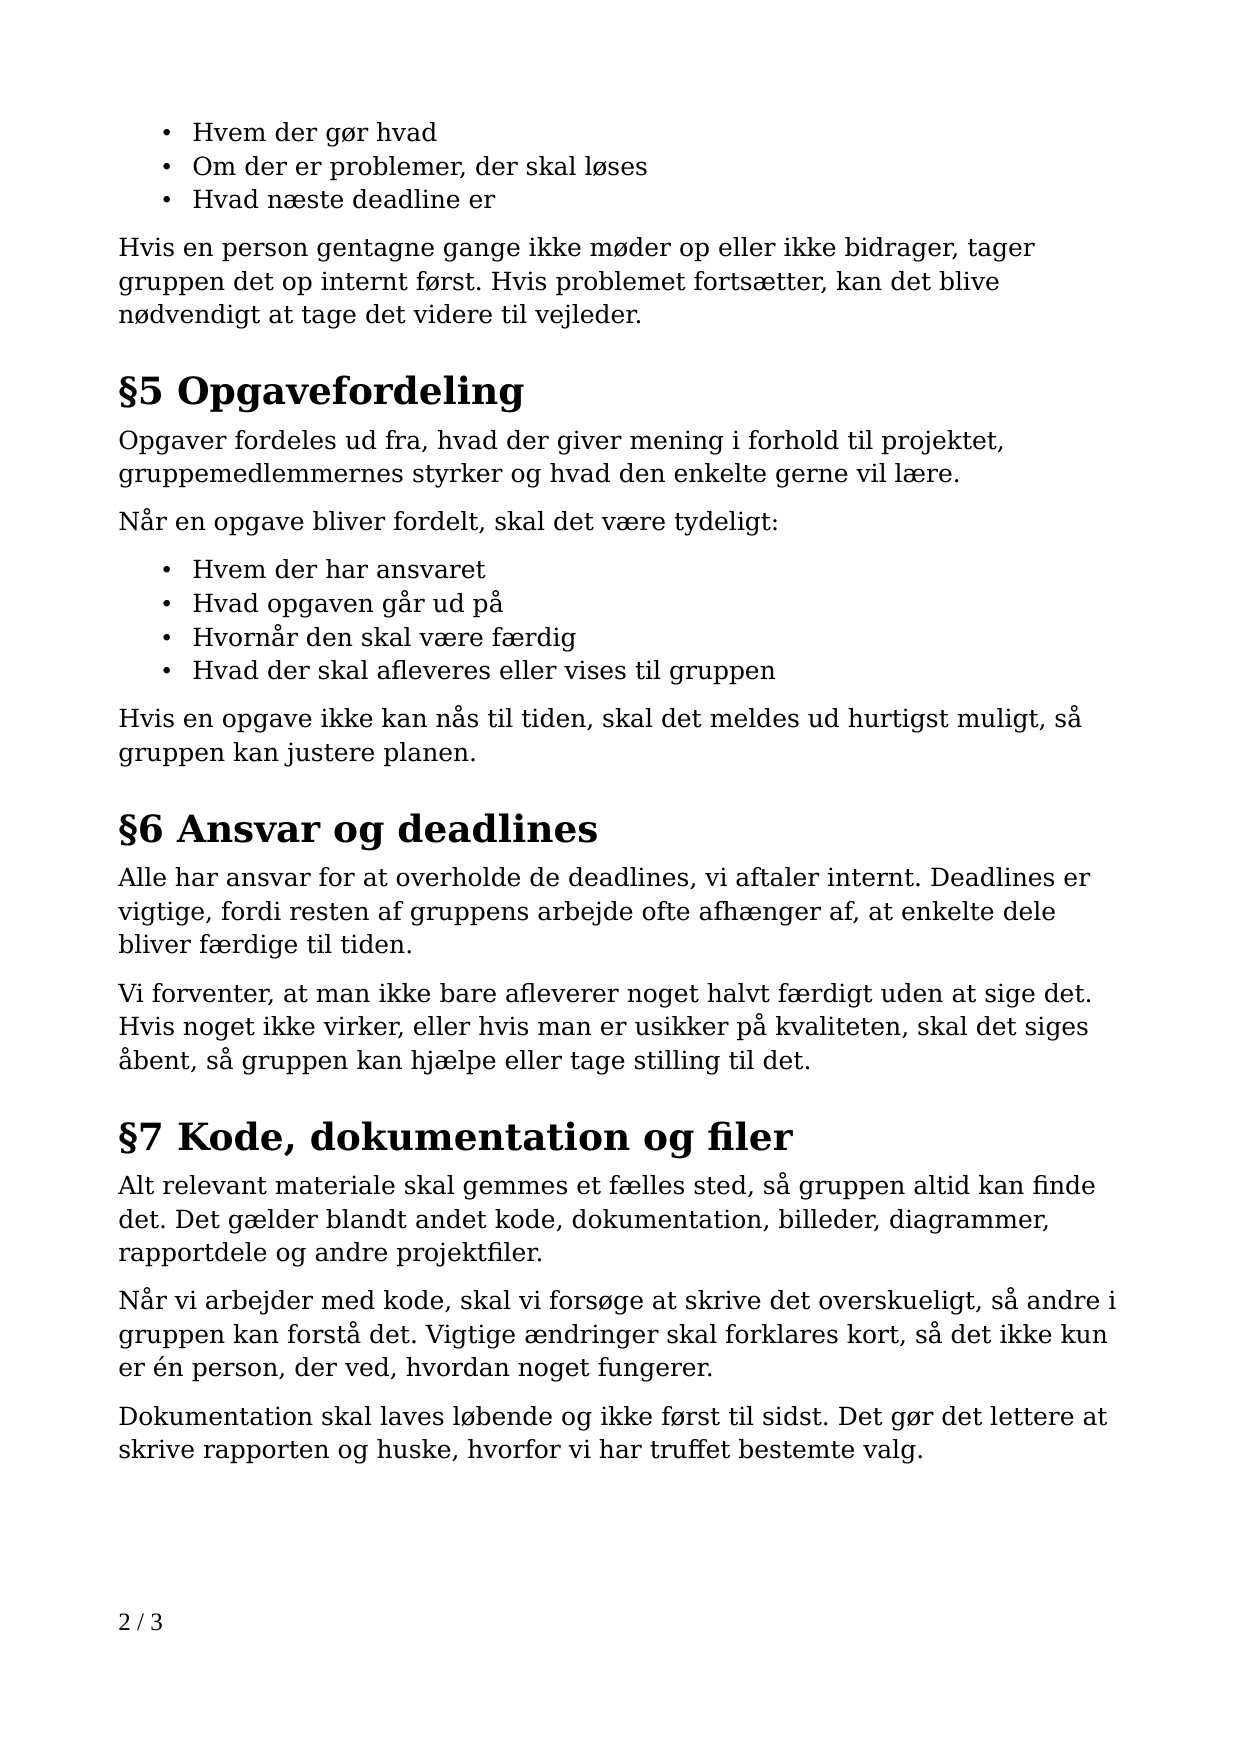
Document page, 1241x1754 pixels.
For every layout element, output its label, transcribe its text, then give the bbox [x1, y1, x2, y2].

text Vi forventer, at man ikke bare afleverer noget halvt færdigt uden at sige det. Hvis noget ikke virker, eller hvis man er usikker på kvaliteten, skal det siges åbent, så gruppen kan hjælpe eller tage stilling til det. [118, 979, 1122, 1075]
list Hvem der gør hvad [162, 118, 1122, 147]
subtitle §7 Kode, dokumentation og filer [118, 1115, 1122, 1159]
text Hvis en person gentagne gange ikke møder op eller ikke bidrager, tager gruppen det op internt først. Hvis problemet fortsætter, kan det blive nødvendigt at tage det videre til vejleder. [118, 233, 1122, 329]
list Hvornår den skal være færdig [162, 623, 1122, 652]
subtitle §6 Ansvar og deadlines [118, 807, 1122, 851]
list Hvem der har ansvaret [162, 556, 1122, 585]
text Hvis en opgave ikke kan nås til tiden, skal det meldes ud hurtigst muligt, så gruppen kan justere planen. [118, 704, 1122, 767]
text Når vi arbejder med kode, skal vi forsøge at skrive det overskueligt, så andre i gruppen kan forstå det. Vigtige ændringer skal forklares kort, så det ikke kun er én person, der ved, hvordan noget fungerer. [118, 1287, 1122, 1383]
list Om der er problemer, der skal løses [162, 152, 1122, 181]
text Dokumentation skal laves løbende og ikke først til sidst. Det gør det lettere at skrive rapporten og huske, hvorfor vi har truffet bestemte valg. [118, 1402, 1122, 1464]
text Alle har ansvar for at overholde de deadlines, vi aftaler internt. Deadlines er vigtige, fordi resten af gruppens arbejde ofte afhænger af, at enkelte dele bliver færdige til tiden. [118, 863, 1122, 960]
text Alt relevant materiale skal gemmes et fælles sted, så gruppen altid kan finde det. Det gælder blandt andet kode, dokumentation, billeder, diagrammer, rapportdele og andre projektfiler. [118, 1171, 1122, 1268]
subtitle §5 Opgavefordeling [118, 369, 1122, 413]
list Hvad næste deadline er [162, 185, 1122, 214]
list Hvad opgaven går ud på [162, 589, 1122, 618]
text Når en opgave bliver fordelt, skal det være tydeligt: [118, 508, 1122, 537]
text Opgaver fordeles ud fra, hvad der giver mening i forhold til projektet, gruppemedlemmernes styrker og hvad den enkelte gerne vil lære. [118, 426, 1122, 489]
list Hvad der skal afleveres eller vises til gruppen [162, 656, 1122, 686]
